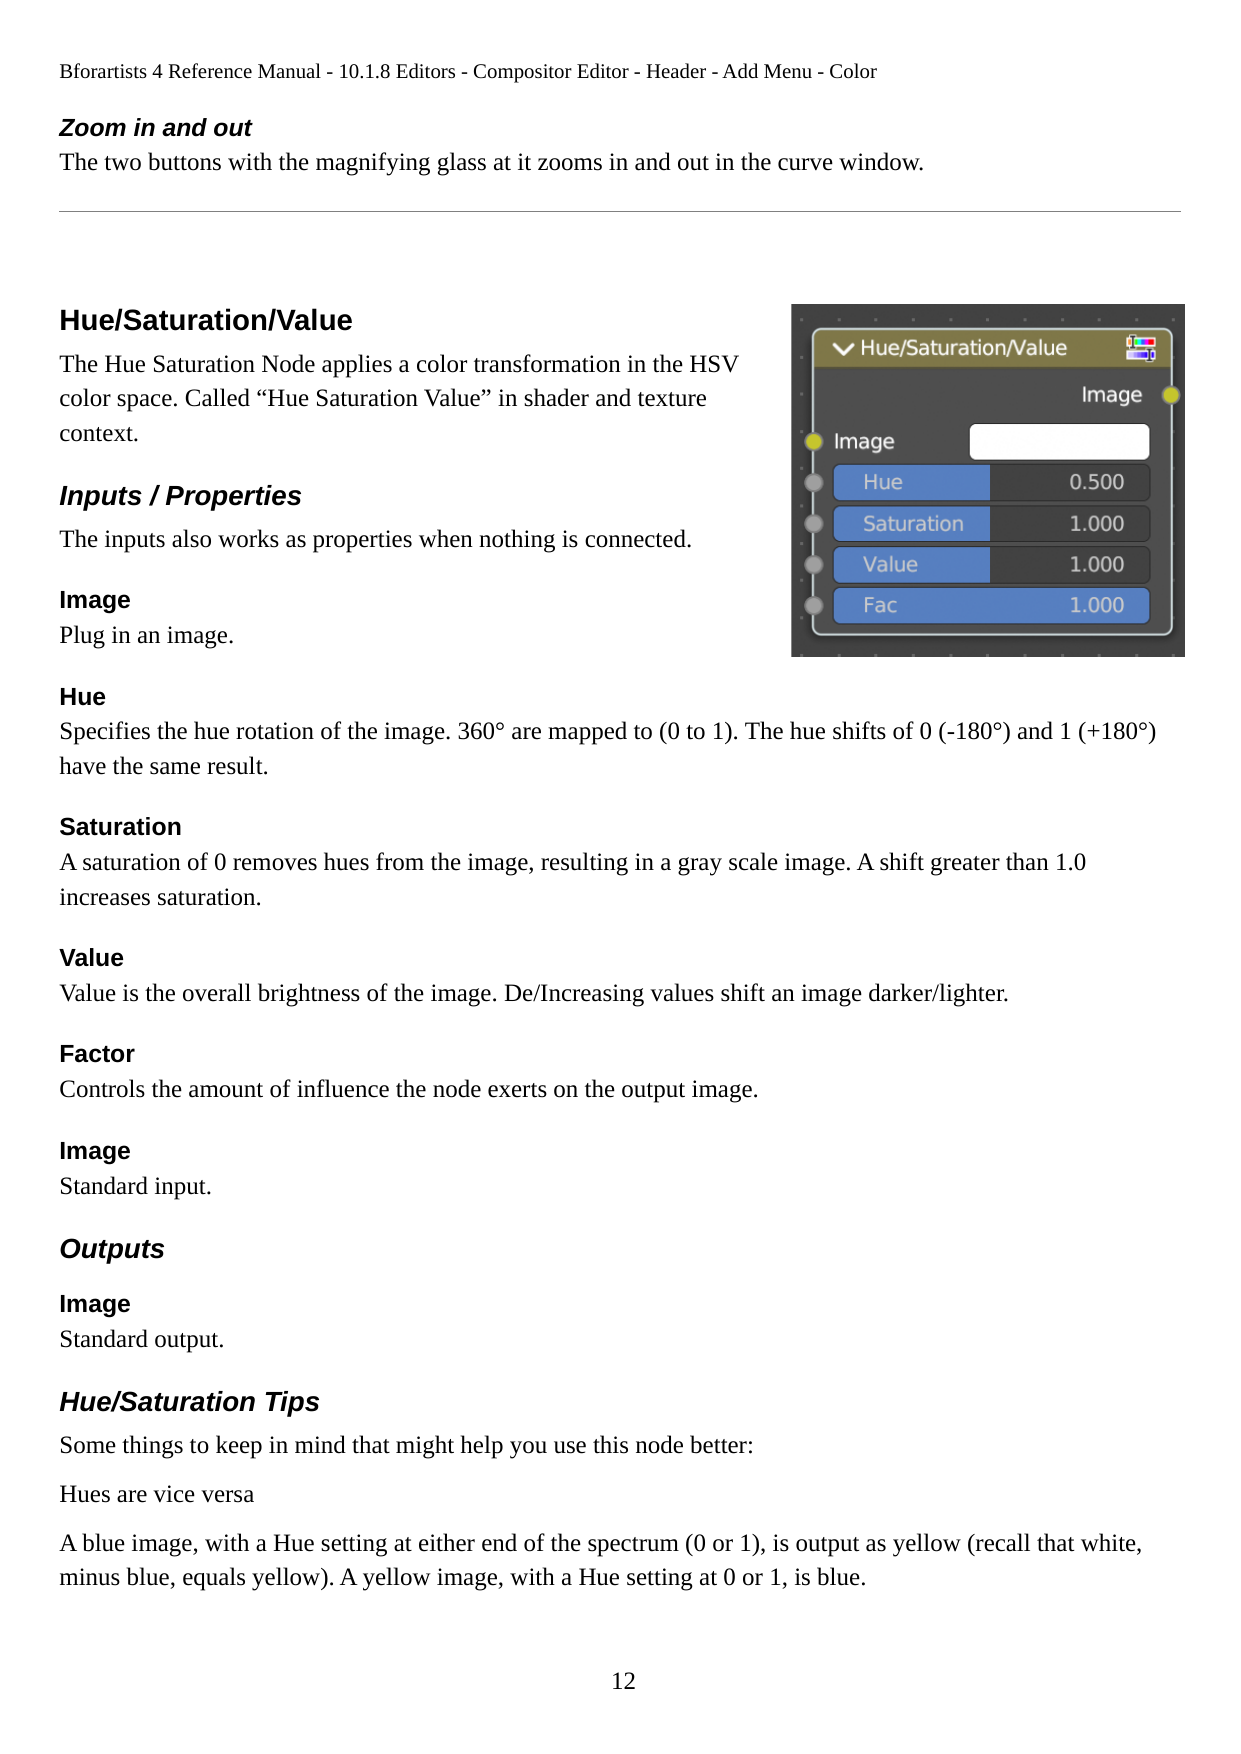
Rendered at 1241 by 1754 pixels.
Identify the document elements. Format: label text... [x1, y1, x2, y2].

text The two buttons with the magnifying glass at it zooms in and out in the curve window. [59, 147, 1181, 176]
subtitle Hue/Saturation Tips [59, 1386, 1181, 1417]
subtitle Factor [59, 1039, 1181, 1068]
text Specifies the hue rotation of the image. 360° are mapped to (0 to 1). The hue shifts of 0 (-180°) and 1 (+180°) have the same result. [59, 716, 1181, 779]
text Controls the amount of influence the node exerts on the output image. [59, 1074, 1181, 1103]
subtitle Image [59, 1289, 1181, 1318]
text Some things to keep in mind that might help you use this node better: [59, 1430, 1181, 1459]
subtitle Outputs [59, 1232, 1181, 1264]
text Standard input. [59, 1171, 1181, 1199]
text Value is the overall brightness of the image. De/Increasing values shift an image darker/lighter. [59, 978, 1181, 1007]
text Hues are vice versa [59, 1479, 1181, 1508]
subtitle Value [59, 943, 1181, 972]
text Plug in an image. [59, 620, 791, 649]
subtitle Image [59, 585, 791, 614]
subtitle Zoom in and out [59, 113, 1181, 141]
subtitle Hue/Saturation/Value [59, 302, 1181, 336]
text A blue image, with a Hue setting at either end of the spectrum (0 or 1), is output as yellow (recall that white, minus blue, equals yellow). A yellow image, with a Hue setting at 0 or 1, is blue. [59, 1528, 1181, 1591]
picture [791, 304, 1185, 657]
text The inputs also works as properties when nothing is connected. [59, 524, 791, 552]
subtitle Inputs / Properties [59, 479, 791, 511]
subtitle Saturation [59, 812, 1181, 841]
subtitle Image [59, 1136, 1181, 1164]
text A saturation of 0 removes hues from the image, resulting in a gray scale image. A shift greater than 1.0 increases saturation. [59, 847, 1181, 910]
text The Hue Saturation Node applies a color transformation in the HSV color space. Called “Hue Saturation Value” in shader and texture context. [59, 349, 791, 446]
text Standard output. [59, 1324, 1181, 1353]
subtitle Hue [59, 682, 1181, 710]
